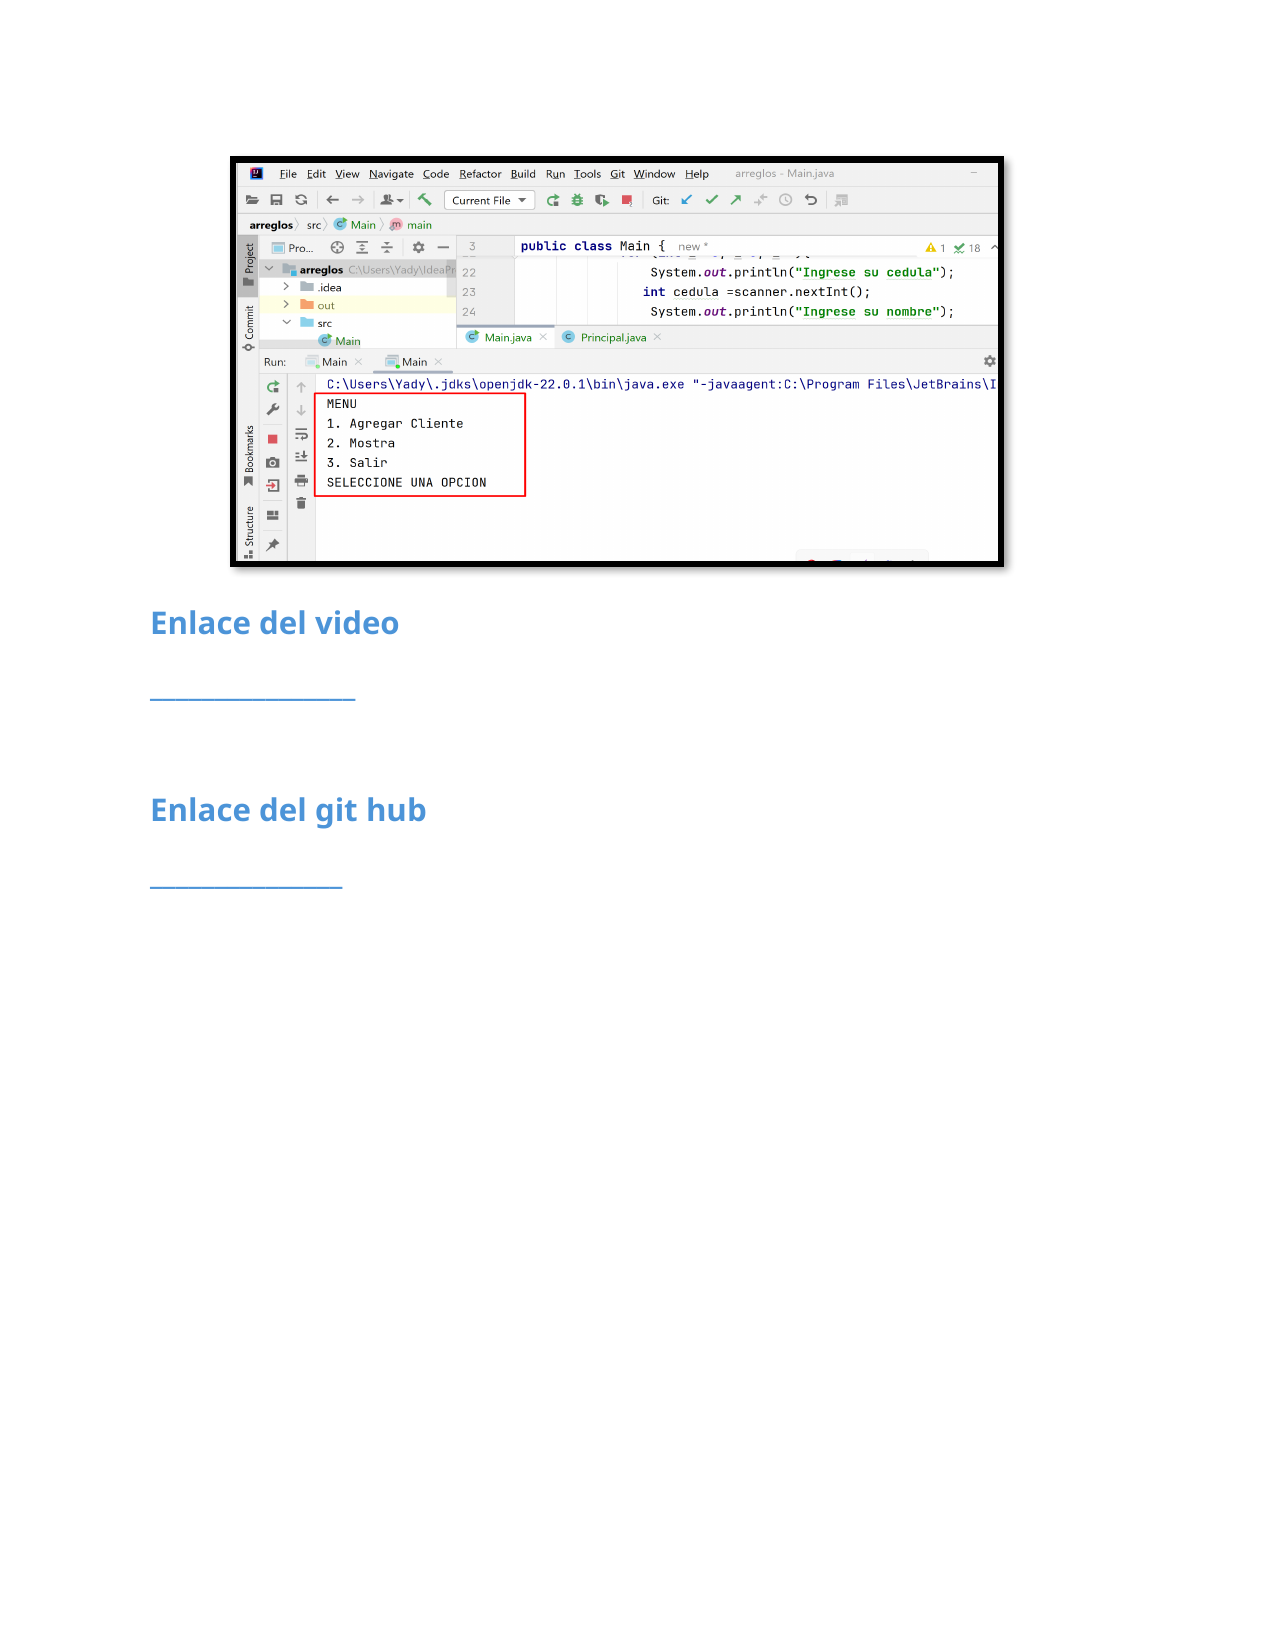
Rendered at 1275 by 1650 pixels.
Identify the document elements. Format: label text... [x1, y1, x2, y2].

text Enlace del video [150, 601, 1125, 643]
text ________________ [150, 663, 1125, 706]
picture [236, 163, 998, 561]
text Enlace del git hub [150, 788, 1125, 831]
text _______________ [150, 851, 1125, 894]
